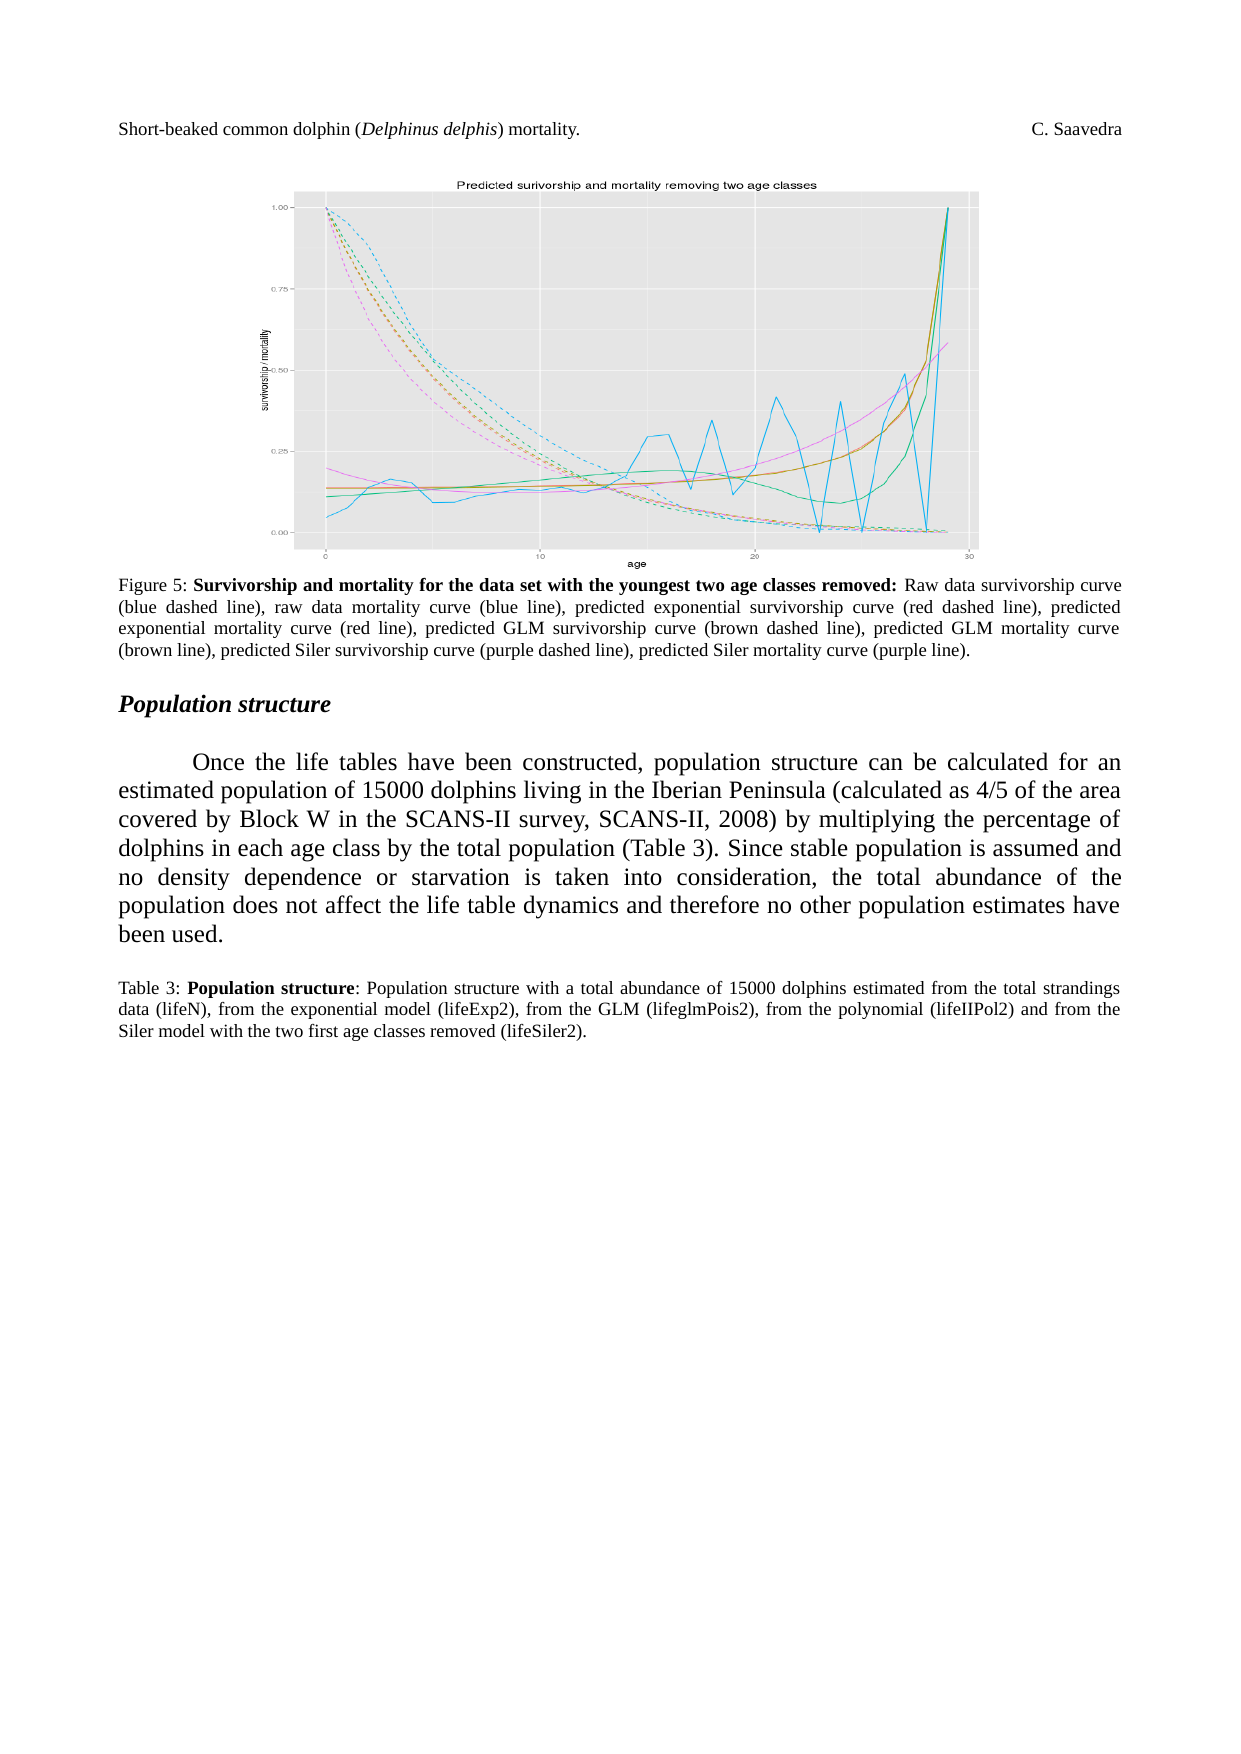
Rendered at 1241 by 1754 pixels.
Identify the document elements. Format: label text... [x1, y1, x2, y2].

picture [249, 169, 992, 574]
text Table 3: Population structure: Population structure with a total abundance of 15000 dolphins estimated from the total strandings data (lifeN), from the exponential model (lifeExp2), from the GLM (lifeglmPois2), from the polynomial (lifeIIPol2) and from the Siler model with the two first age classes removed (lifeSiler2). [118, 977, 1122, 1041]
text Once the life tables have been constructed, population structure can be calculated for an estimated population of 15000 dolphins living in the Iberian Peninsula (calculated as 4/5 of the area covered by Block W in the SCANS-II survey, SCANS-II, 2008) by multiplying the percentage of dolphins in each age class by the total population (Table 3). Since stable population is assumed and no density dependence or starvation is taken into consideration, the total abundance of the population does not affect the life table dynamics and therefore no other population estimates have been used. [118, 747, 1122, 948]
text Population structure [118, 689, 1122, 718]
text Figure 5: Survivorship and mortality for the data set with the youngest two age classes removed: Raw data survivorship curve (blue dashed line), raw data mortality curve (blue line), predicted exponential survivorship curve (red dashed line), predicted exponential mortality curve (red line), predicted GLM survivorship curve (brown dashed line), predicted GLM mortality curve (brown line), predicted Siler survivorship curve (purple dashed line), predicted Siler mortality curve (purple line). [118, 169, 1122, 660]
